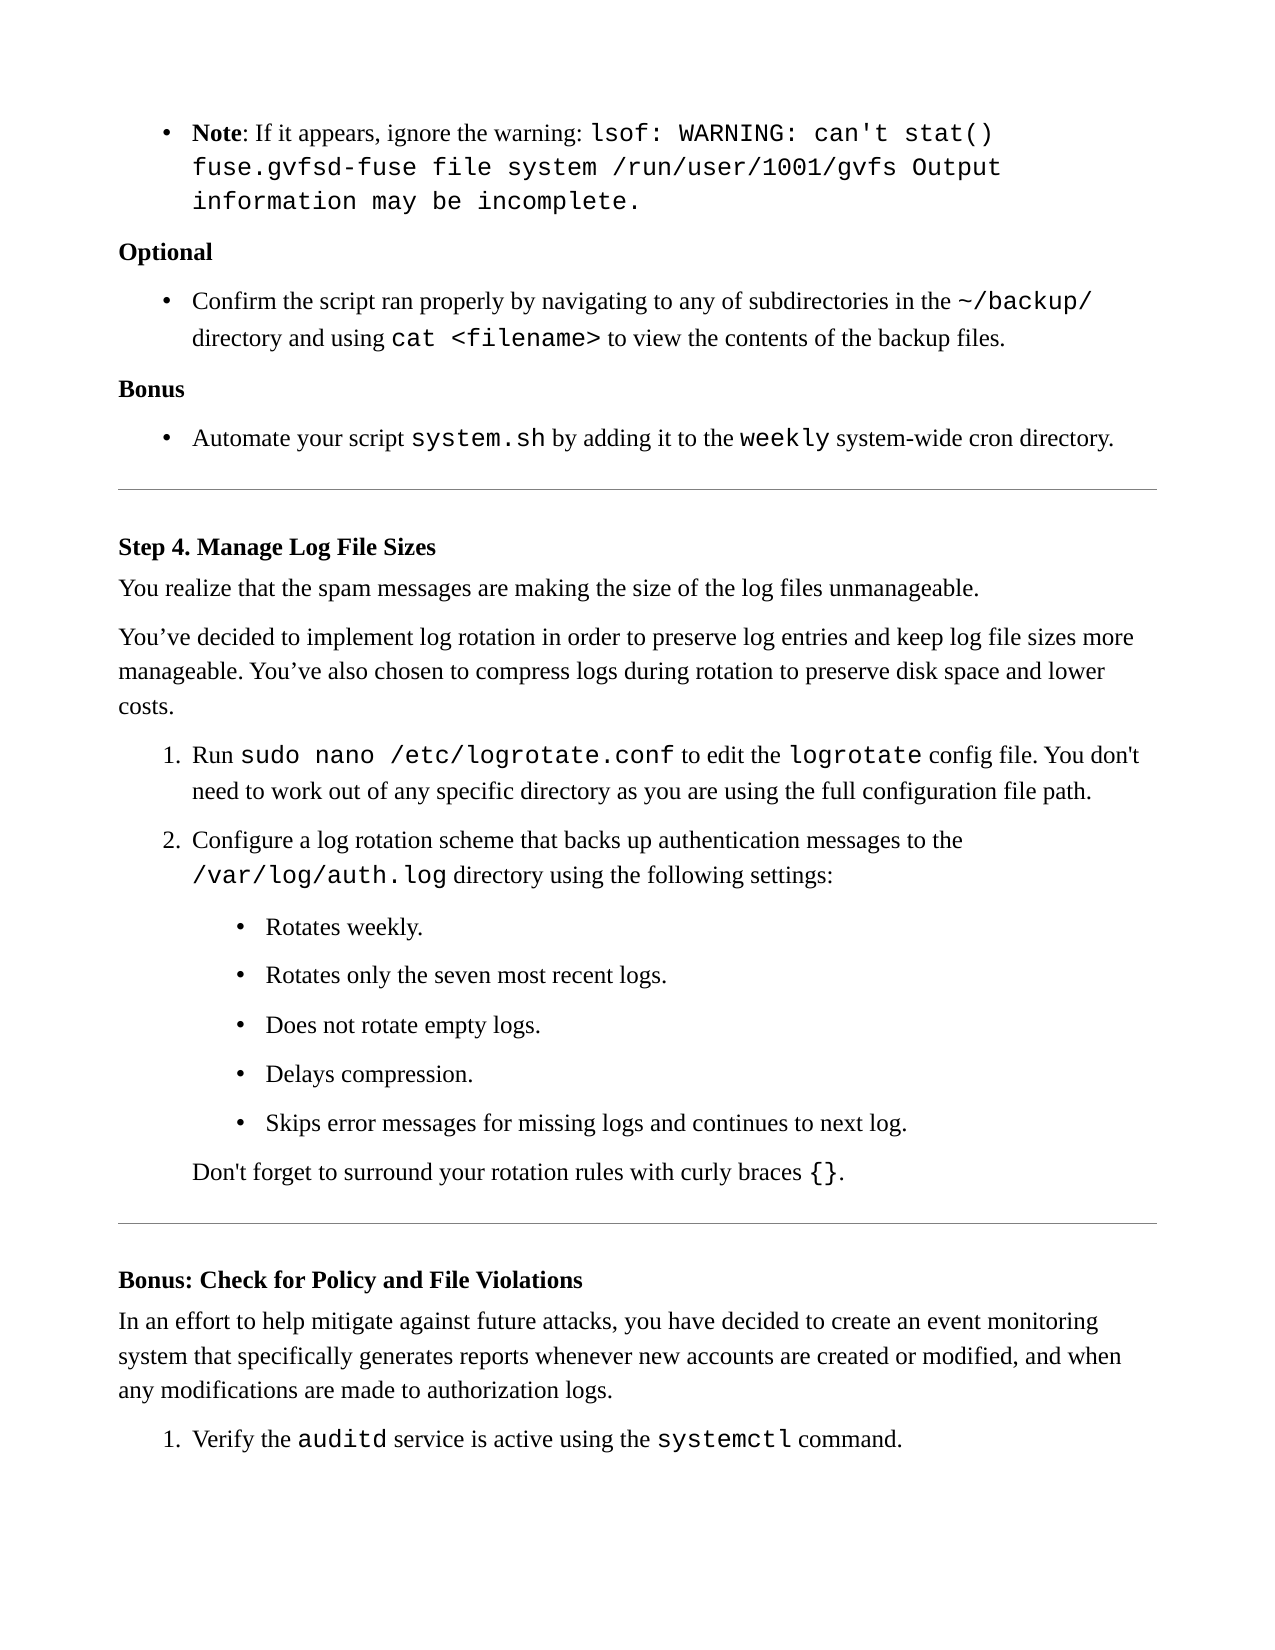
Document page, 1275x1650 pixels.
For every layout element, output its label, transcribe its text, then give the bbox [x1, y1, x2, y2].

text You’ve decided to implement log rotation in order to preserve log entries and keep log file sizes more manageable. You’ve also chosen to compress logs during rotation to preserve disk space and lower costs. [118, 622, 1157, 719]
list Confirm the script ran properly by navigating to any of subdirectories in the ~/backup/ directory and using cat <filename> to view the contents of the backup files. [162, 286, 1157, 353]
list Automate your script system.sh by adding it to the weekly system-wide cron directory. [162, 423, 1157, 454]
list Skips error messages for missing logs and continues to next log. [236, 1108, 1157, 1137]
subtitle Bonus: Check for Policy and File Violations [118, 1265, 1157, 1294]
text Bonus [118, 374, 1157, 403]
list Verify the auditd service is active using the systemctl command. [162, 1424, 1157, 1455]
text In an effort to help mitigate against future attacks, you have decided to create an event monitoring system that specifically generates reports whenever new accounts are created or modified, and when any modifications are made to authorization logs. [118, 1306, 1157, 1404]
list Rotates only the seven most recent logs. [236, 961, 1157, 989]
text Optional [118, 237, 1157, 266]
list Run sudo nano /etc/logrotate.conf to edit the logrotate config file. You don't need to work out of any specific directory as you are using the full configuration file path. [162, 740, 1157, 805]
subtitle Step 4. Manage Log File Sizes [118, 532, 1157, 560]
list Delays compression. [236, 1059, 1157, 1087]
list Rotates weekly. [236, 912, 1157, 940]
list Don't forget to surround your rotation rules with curly braces {}. [162, 1157, 1157, 1188]
text You realize that the spam messages are making the size of the log files unmanageable. [118, 573, 1157, 602]
list Configure a log rotation scheme that backs up authentication messages to the /var/log/auth.log directory using the following settings: [162, 826, 1157, 891]
list Does not rotate empty logs. [236, 1010, 1157, 1038]
list Note: If it appears, ignore the warning: lsof: WARNING: can't stat() fuse.gvfsd-fuse file system /run/user/1001/gvfs Output information may be incomplete. [162, 118, 1157, 217]
